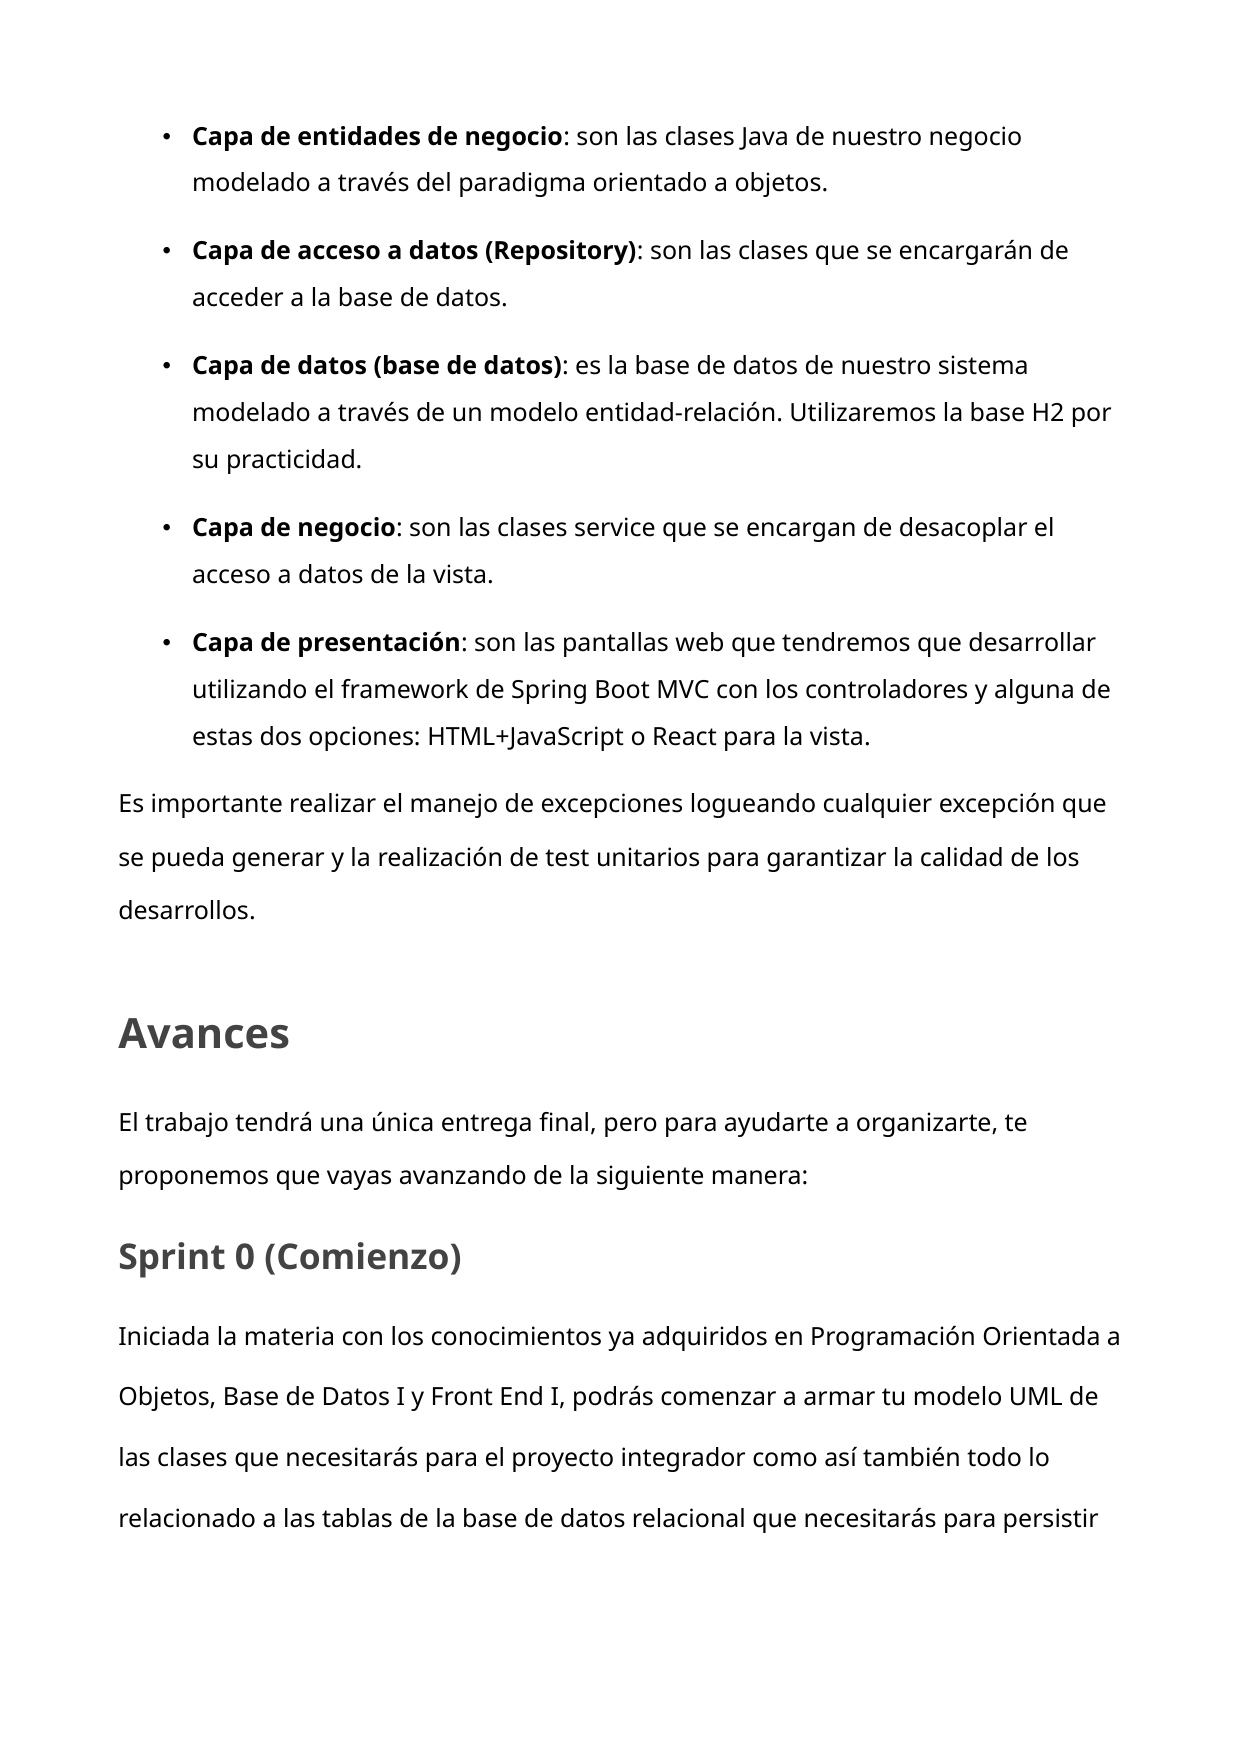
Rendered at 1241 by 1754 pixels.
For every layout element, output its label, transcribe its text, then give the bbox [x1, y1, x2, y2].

list Capa de presentación: son las pantallas web que tendremos que desarrollar utilizando el framework de Spring Boot MVC con los controladores y alguna de estas dos opciones: HTML+JavaScript o React para la vista. [162, 624, 1122, 752]
text Sprint 0 (Comienzo) [118, 1232, 1122, 1280]
list Capa de datos (base de datos): es la base de datos de nuestro sistema modelado a través de un modelo entidad-relación. Utilizaremos la base H2 por su practicidad. [162, 348, 1122, 476]
text Iniciada la materia con los conocimientos ya adquiridos en Programación Orientada a Objetos, Base de Datos I y Front End I, podrás comenzar a armar tu modelo UML de las clases que necesitarás para el proyecto integrador como así también todo lo relacionado a las tablas de la base de datos relacional que necesitarás para persistir [118, 1318, 1122, 1535]
list Capa de acceso a datos (Repository): son las clases que se encargarán de acceder a la base de datos. [162, 233, 1122, 314]
text El trabajo tendrá una única entrega final, pero para ayudarte a organizarte, te proponemos que vayas avanzando de la siguiente manera: [118, 1105, 1122, 1192]
text Es importante realizar el manejo de excepciones logueando cualquier excepción que se pueda generar y la realización de test unitarios para garantizar la calidad de los desarrollos. [118, 786, 1122, 926]
list Capa de entidades de negocio: son las clases Java de nuestro negocio modelado a través del paradigma orientado a objetos. [162, 118, 1122, 199]
list Capa de negocio: son las clases service que se encargan de desacoplar el acceso a datos de la vista. [162, 509, 1122, 591]
text Avances [118, 1004, 1122, 1061]
